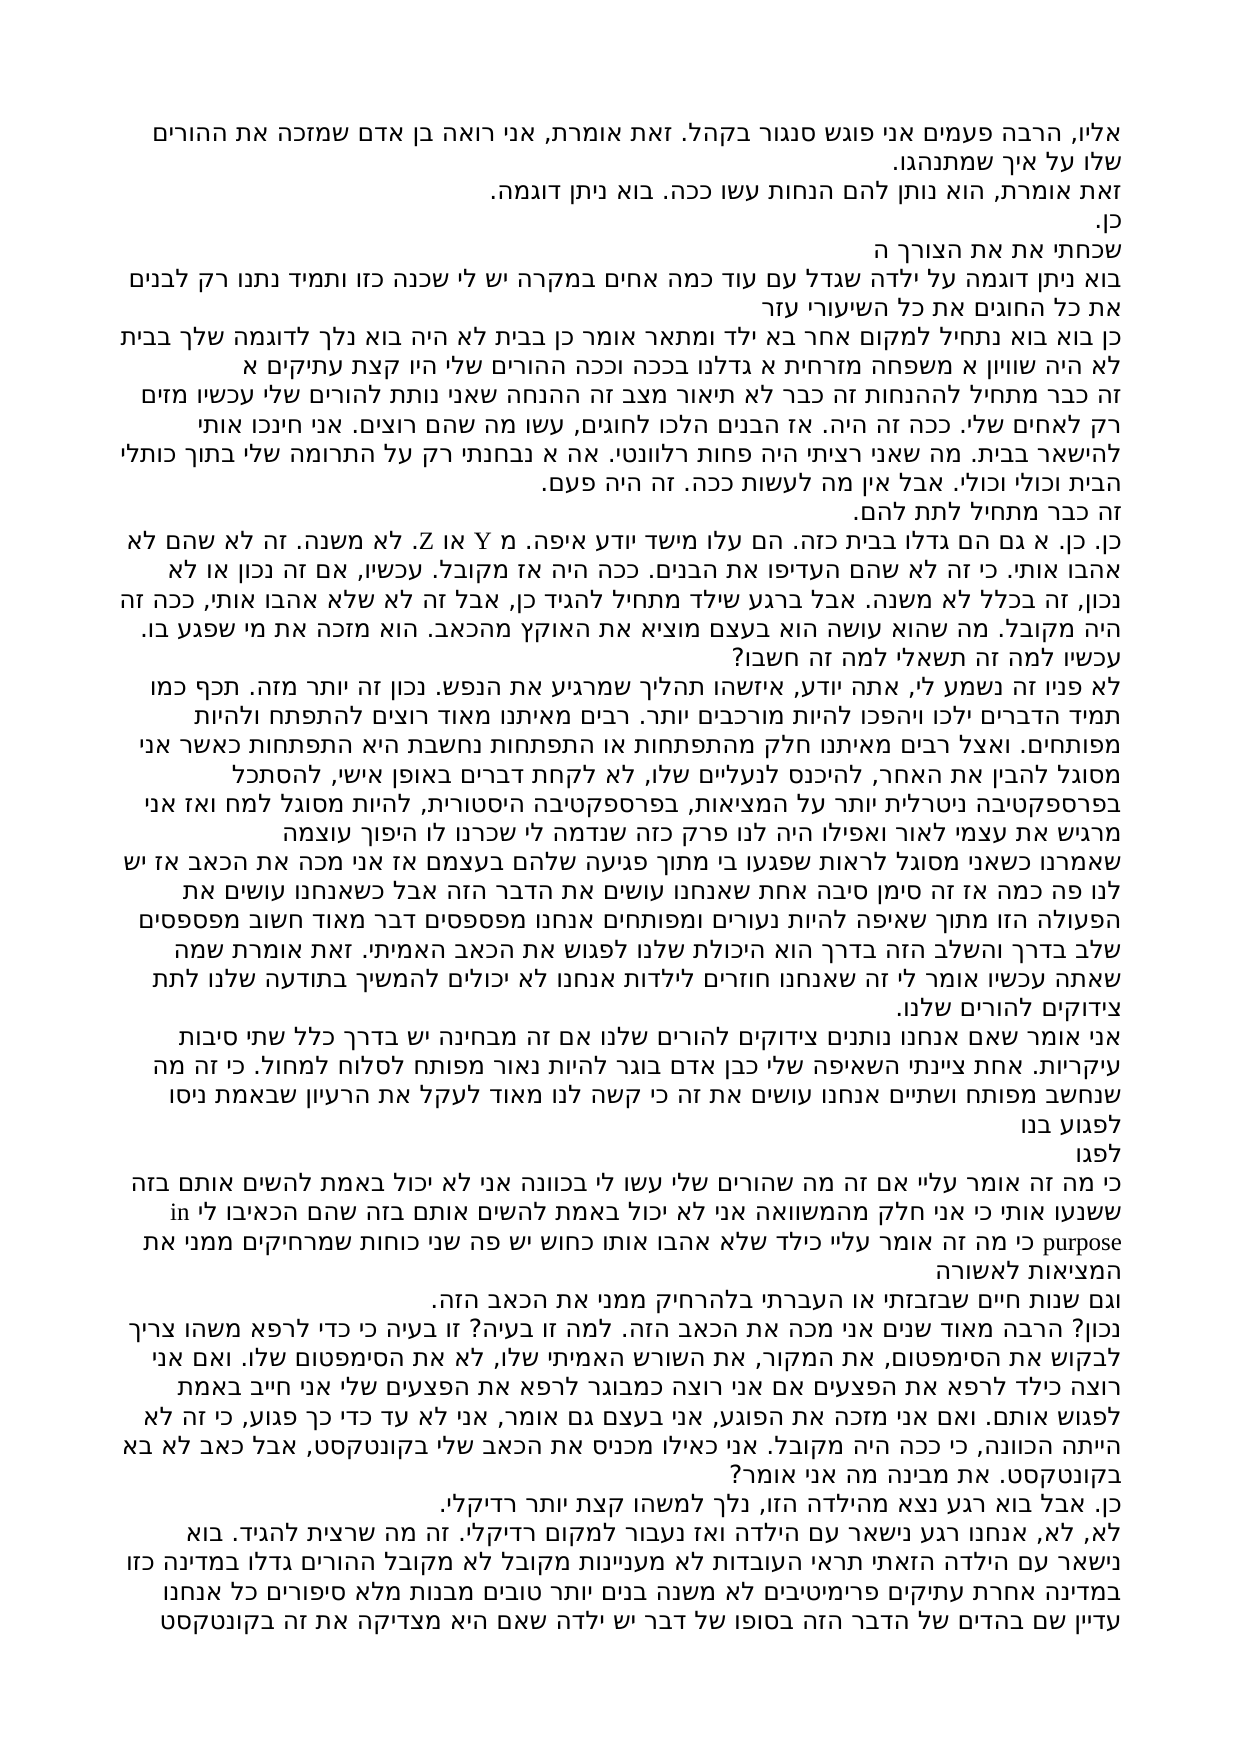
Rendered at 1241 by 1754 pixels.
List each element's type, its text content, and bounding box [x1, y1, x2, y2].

text וגם שנות חיים שבזבזתי או העברתי בלהרחיק ממני את הכאב הזה. [118, 1285, 1122, 1314]
text כן. אבל בוא רגע נצא מהילדה הזו, נלך למשהו קצת יותר רדיקלי. [118, 1489, 1122, 1518]
text זאת אומרת, הוא נותן להם הנחות עשו ככה. בוא ניתן דוגמה. [118, 176, 1122, 206]
text לא פניו זה נשמע לי, אתה יודע, איזשהו תהליך שמרגיע את הנפש. נכון זה יותר מזה. תכף כמו תמיד הדברים ילכו ויהפכו להיות מורכבים יותר. רבים מאיתנו מאוד רוצים להתפתח ולהיות מפותחים. ואצל רבים מאיתנו חלק מהתפתחות או התפתחות נחשבת היא התפתחות כאשר אני מסוגל להבין את האחר, להיכנס לנעליים שלו, לא לקחת דברים באופן אישי, להסתכל בפרספקטיבה ניטרלית יותר על המציאות, בפרספקטיבה היסטורית, להיות מסוגל למח ואז אני מרגיש את עצמי לאור ואפילו היה לנו פרק כזה שנדמה לי שכרנו לו היפוך עוצמה [118, 672, 1122, 847]
text שכחתי את את הצורך ה [118, 235, 1122, 264]
text זה כבר מתחיל לההנחות זה כבר לא תיאור מצב זה ההנחה שאני נותת להורים שלי עכשיו מזים רק לאחים שלי. ככה זה היה. אז הבנים הלכו לחוגים, עשו מה שהם רוצים. אני חינכו אותי להישאר בבית. מה שאני רציתי היה פחות רלוונטי. אה א נבחנתי רק על התרומה שלי בתוך כותלי הבית וכולי וכולי. אבל אין מה לעשות ככה. זה היה פעם. [118, 381, 1122, 497]
text מה שאני רואה לפני שאני מציע זה ש הרבה מאוד פעמים כשילד, כשאני אומר ילד, נגיד בן אדם בן 30, 40, 50 בסדנה הזו, מתחיל לספר על מה קרה לו מול ההורים או איך ההורים התנהגו אליו, הרבה פעמים אני פוגש סנגור בקהל. זאת אומרת, אני רואה בן אדם שמזכה את ההורים שלו על איך שמתנהגו. [118, 118, 1122, 176]
text כן. [118, 206, 1122, 235]
text כן בוא בוא נתחיל למקום אחר בא ילד ומתאר אומר כן בבית לא היה בוא נלך לדוגמה שלך בבית לא היה שוויון א משפחה מזרחית א גדלנו בככה וככה ההורים שלי היו קצת עתיקים א [118, 322, 1122, 381]
text שאמרנו כשאני מסוגל לראות שפגעו בי מתוך פגיעה שלהם בעצמם אז אני מכה את הכאב אז יש לנו פה כמה אז זה סימן סיבה אחת שאנחנו עושים את הדבר הזה אבל כשאנחנו עושים את הפעולה הזו מתוך שאיפה להיות נעורים ומפותחים אנחנו מפספסים דבר מאוד חשוב מפספסים שלב בדרך והשלב הזה בדרך הוא היכולת שלנו לפגוש את הכאב האמיתי. זאת אומרת שמה שאתה עכשיו אומר לי זה שאנחנו חוזרים לילדות אנחנו לא יכולים להמשיך בתודעה שלנו לתת צידוקים להורים שלנו. [118, 847, 1122, 1022]
text נכון? הרבה מאוד שנים אני מכה את הכאב הזה. למה זו בעיה? זו בעיה כי כדי לרפא משהו צריך לבקוש את הסימפטום, את המקור, את השורש האמיתי שלו, לא את הסימפטום שלו. ואם אני רוצה כילד לרפא את הפצעים אם אני רוצה כמבוגר לרפא את הפצעים שלי אני חייב באמת לפגוש אותם. ואם אני מזכה את הפוגע, אני בעצם גם אומר, אני לא עד כדי כך פגוע, כי זה לא הייתה הכוונה, כי ככה היה מקובל. אני כאילו מכניס את הכאב שלי בקונטקסט, אבל כאב לא בא בקונטקסט. את מבינה מה אני אומר? [118, 1314, 1122, 1489]
text כי מה זה אומר עליי אם זה מה שהורים שלי עשו לי בכוונה אני לא יכול באמת להשים אותם בזה ששנעו אותי כי אני חלק מהמשוואה אני לא יכול באמת להשים אותם בזה שהם הכאיבו לי in purpose כי מה זה אומר עליי כילד שלא אהבו אותו כחוש יש פה שני כוחות שמרחיקים ממני את המציאות לאשורה [118, 1168, 1122, 1285]
text זה כבר מתחיל לתת להם. [118, 497, 1122, 526]
text לא, לא, אנחנו רגע נישאר עם הילדה ואז נעבור למקום רדיקלי. זה מה שרצית להגיד. בוא נישאר עם הילדה הזאתי תראי העובדות לא מעניינות מקובל לא מקובל ההורים גדלו במדינה כזו במדינה אחרת עתיקים פרימיטיבים לא משנה בנים יותר טובים מבנות מלא סיפורים כל אנחנו עדיין שם בהדים של הדבר הזה בסופו של דבר יש ילדה שאם היא מצדיקה את זה בקונטקסט ההיסטורי חברתי נותנת לגיטימציה להתנהגות הזו היא לא יכולה לצעוק את הצעסקה שאומרת השפלתם אותי גרמתם לי להרגיש secondנ best. תמיד הופלתי לרעה. לרצונות שלי לא היה מקום. אני הייתי מיועשת, כועסת, לא יכולתי להביע את התסכולים שלי. לתשוקות שלי לא היה מקום. כשרציתי משהו ואתם גרמתם לי להרגיש שאני ראה מעצם העובדה שאני רוצה את הדבר הזה. אתם הרגתם אותי, אתם קיביתם אותי, אתם לא נתתם לי מקום, נתתם לגרום להרגיש לא ראויה, לא אהובה, לא שווה, פחות טובה. עד שהאלבון הזה לא יטבע את מקומו אנחנו לא יכולים להתחיל לרפא. עכשיו אם אני מזכה את ההורים שלי, לא משנה עכשיו מה הסיבה, אני לא יכול לצעוק את הצעקה, לא יכול לצעוק את הצעקה, אני לא יכול לפגוש את ה את הדבר של [118, 1518, 1122, 1635]
text בוא ניתן דוגמה על ילדה שגדל עם עוד כמה אחים במקרה יש לי שכנה כזו ותמיד נתנו רק לבנים את כל החוגים את כל השיעורי עזר [118, 264, 1122, 322]
text לפגו [118, 1139, 1122, 1168]
text אני אומר שאם אנחנו נותנים צידוקים להורים שלנו אם זה מבחינה יש בדרך כלל שתי סיבות עיקריות. אחת ציינתי השאיפה שלי כבן אדם בוגר להיות נאור מפותח לסלוח למחול. כי זה מה שנחשב מפותח ושתיים אנחנו עושים את זה כי קשה לנו מאוד לעקל את הרעיון שבאמת ניסו לפגוע בנו [118, 1022, 1122, 1139]
text כן. כן. א גם הם גדלו בבית כזה. הם עלו מישד יודע איפה. מ Y או Z. לא משנה. זה לא שהם לא אהבו אותי. כי זה לא שהם העדיפו את הבנים. ככה היה אז מקובל. עכשיו, אם זה נכון או לא נכון, זה בכלל לא משנה. אבל ברגע שילד מתחיל להגיד כן, אבל זה לא שלא אהבו אותי, ככה זה היה מקובל. מה שהוא עושה הוא בעצם מוציא את האוקץ מהכאב. הוא מזכה את מי שפגע בו. עכשיו למה זה תשאלי למה זה חשבו? [118, 526, 1122, 672]
